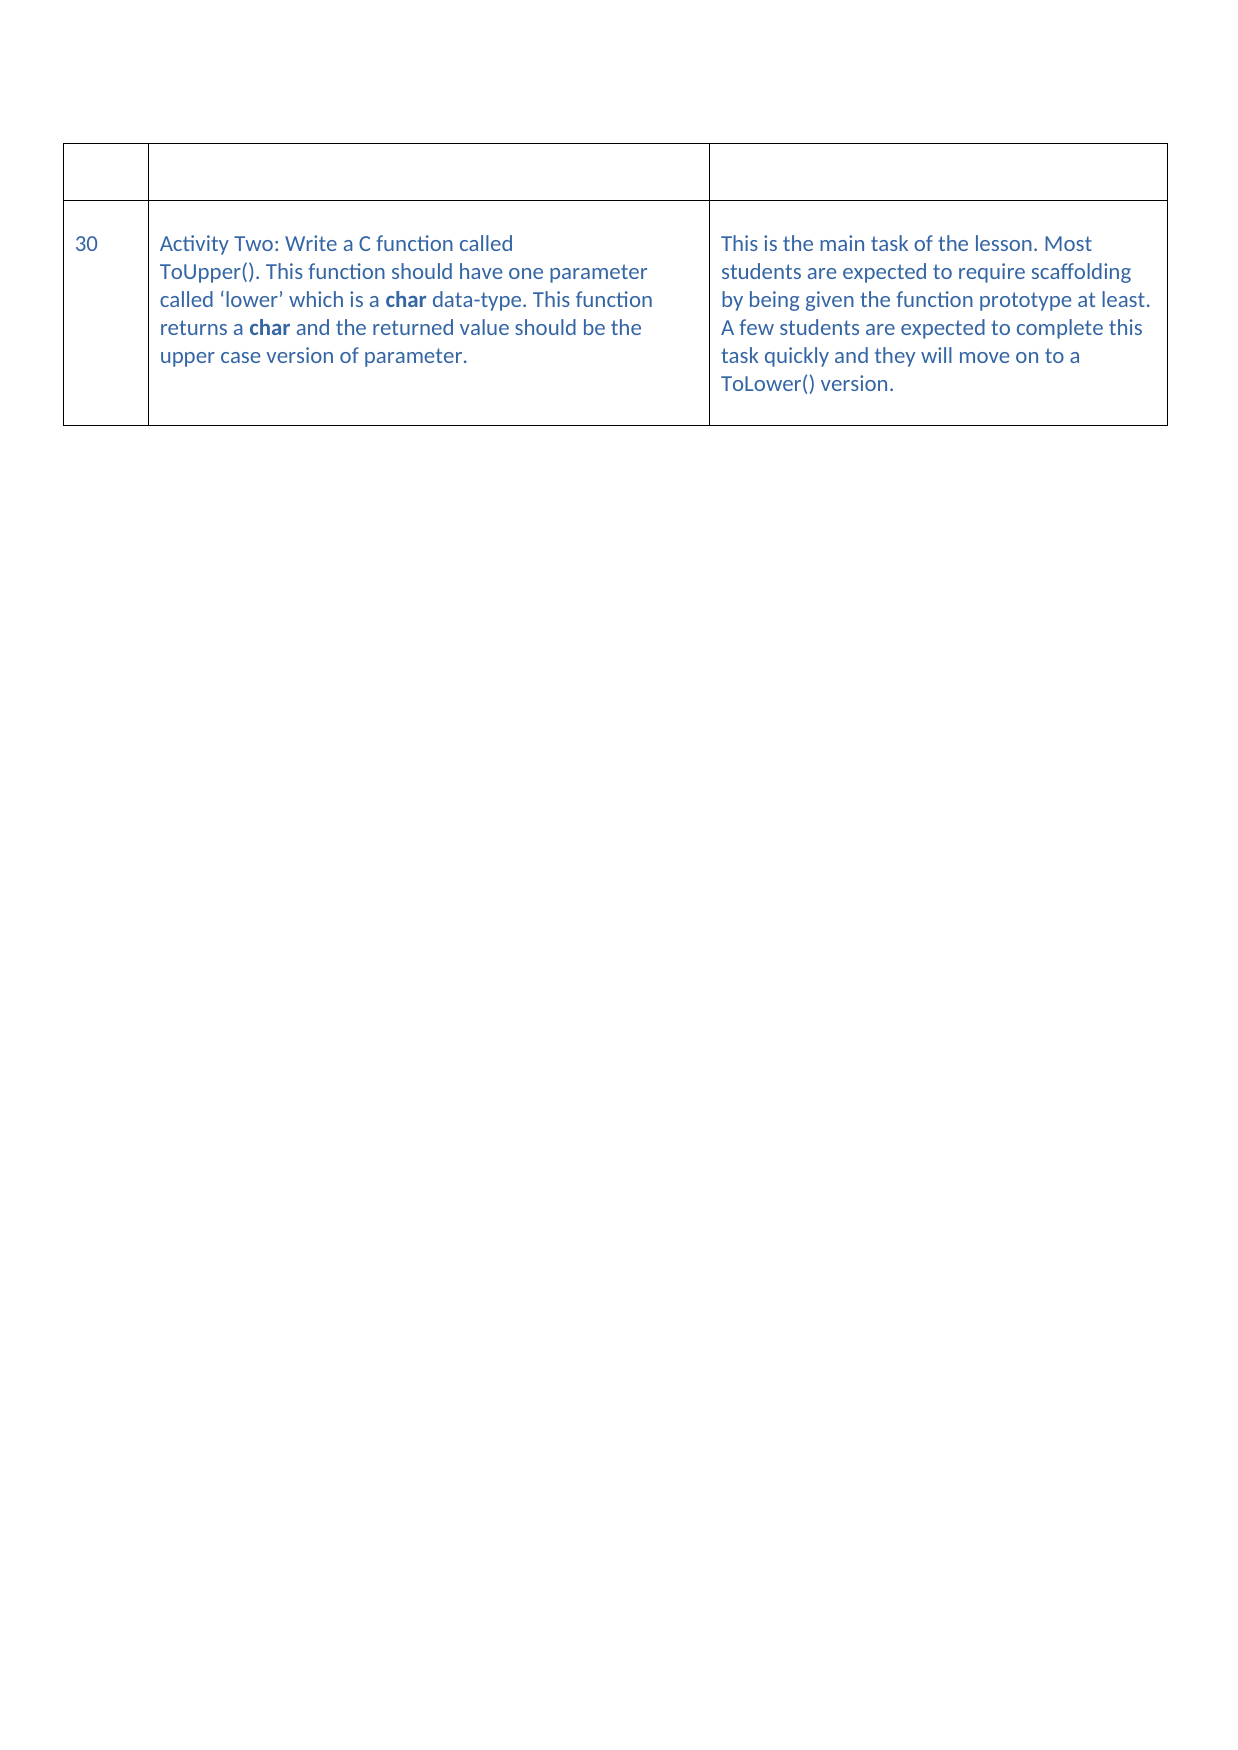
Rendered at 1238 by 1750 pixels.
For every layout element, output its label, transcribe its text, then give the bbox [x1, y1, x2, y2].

table_cell [149, 144, 709, 200]
table_cell [64, 144, 148, 200]
table_cell [710, 144, 1167, 200]
table_cell 30 [64, 201, 148, 425]
table_cell Activity Two: Write a C function called ToUpper(). This function should have one parameter called ‘lower’ which is a char data-type. This function returns a char and the returned value should be the upper case version of parameter. [149, 201, 709, 425]
table_cell This is the main task of the lesson. Most students are expected to require scaffolding by being given the function prototype at least. A few students are expected to complete this task quickly and they will move on to a ToLower() version. [710, 201, 1167, 425]
